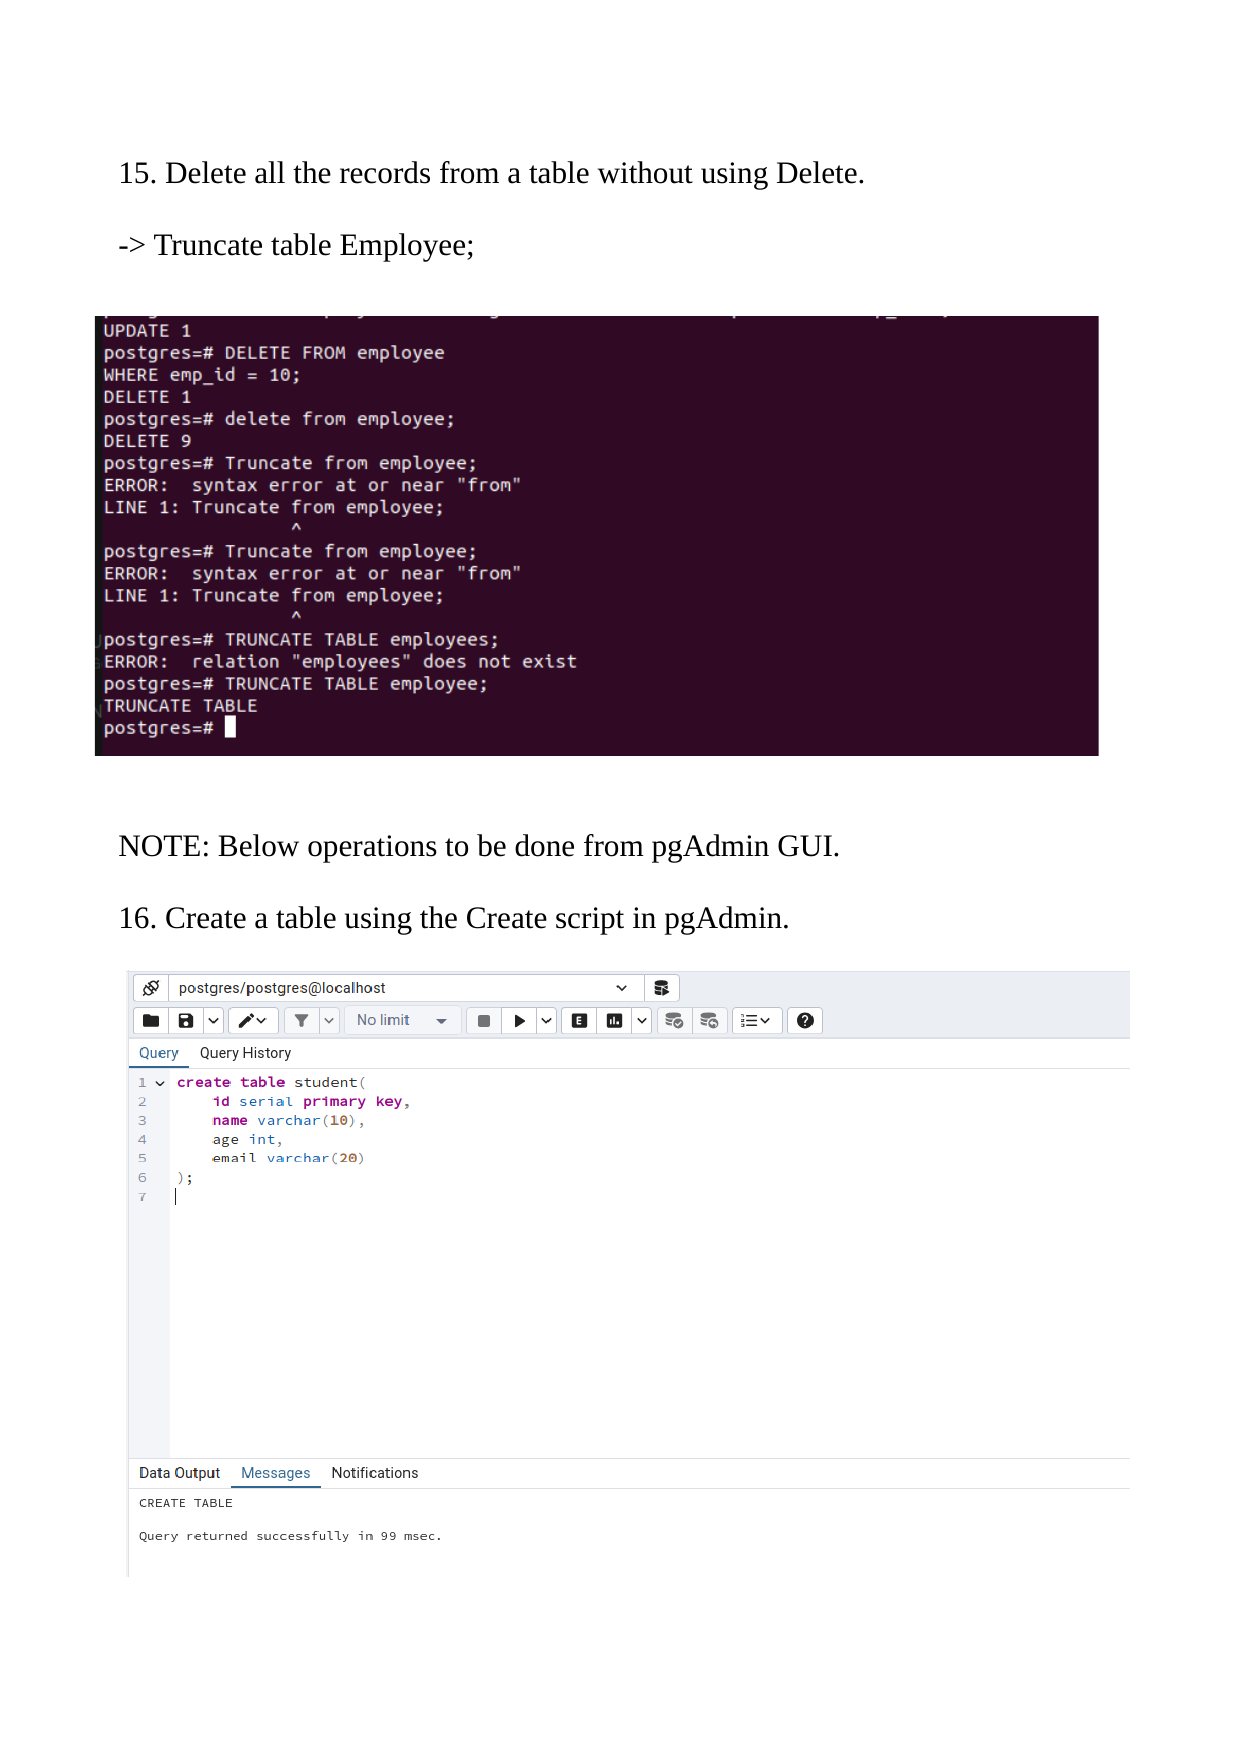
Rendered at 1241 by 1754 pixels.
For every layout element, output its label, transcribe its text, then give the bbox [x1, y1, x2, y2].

text 16. Create a table using the Create script in pgAdmin. [118, 899, 1122, 935]
text 15. Delete all the records from a table without using Delete. [118, 154, 1122, 190]
text NOTE: Below operations to be done from pgAdmin GUI. [118, 827, 1122, 863]
picture [126, 970, 1130, 1577]
text -> Truncate table Employee; [118, 226, 1122, 262]
picture [94, 316, 1099, 756]
